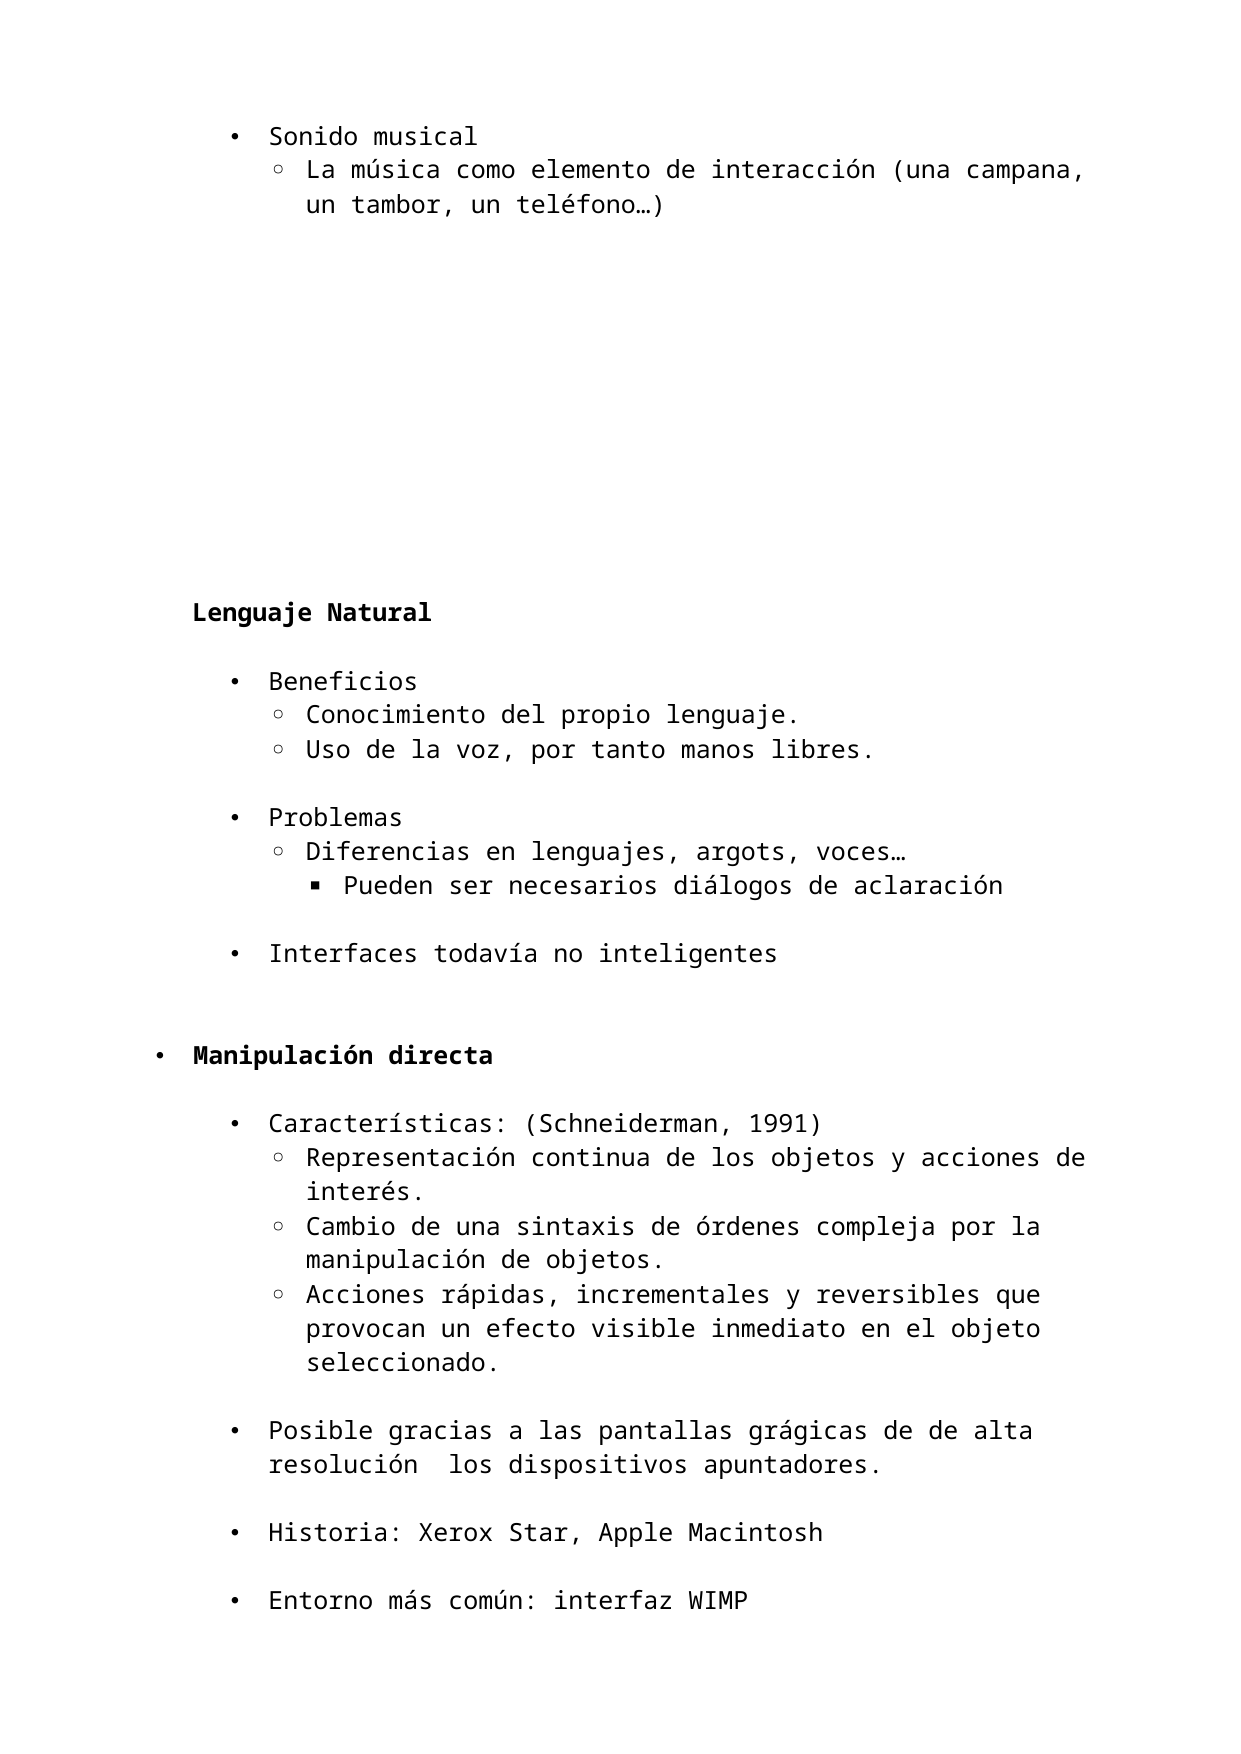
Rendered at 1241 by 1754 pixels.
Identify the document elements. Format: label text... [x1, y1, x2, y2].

list Conocimiento del propio lenguaje. [268, 697, 1122, 731]
list Beneficios [231, 663, 1122, 697]
list La música como elemento de interacción (una campana, un tambor, un teléfono…) [268, 152, 1122, 220]
list Cambio de una sintaxis de órdenes compleja por la manipulación de objetos. [268, 1208, 1122, 1276]
list Historia: Xerox Star, Apple Macintosh [231, 1515, 1122, 1549]
list Uso de la voz, por tanto manos libres. [268, 731, 1122, 765]
list Características: (Schneiderman, 1991) [231, 1106, 1122, 1140]
list Representación continua de los objetos y acciones de interés. [268, 1140, 1122, 1208]
list Interfaces todavía no inteligentes [231, 936, 1122, 970]
list Acciones rápidas, incrementales y reversibles que provocan un efecto visible inmediato en el objeto seleccionado. [268, 1276, 1122, 1378]
text Lenguaje Natural [118, 595, 1122, 629]
list Manipulación directa [156, 1038, 1122, 1072]
list Entorno más común: interfaz WIMP [231, 1583, 1122, 1617]
list Sonido musical [231, 118, 1122, 152]
list Posible gracias a las pantallas grágicas de de alta resolución los dispositivos apuntadores. [231, 1412, 1122, 1481]
list Diferencias en lenguajes, argots, voces… [268, 833, 1122, 867]
list Pueden ser necesarios diálogos de aclaración [306, 867, 1122, 902]
list Problemas [231, 799, 1122, 833]
